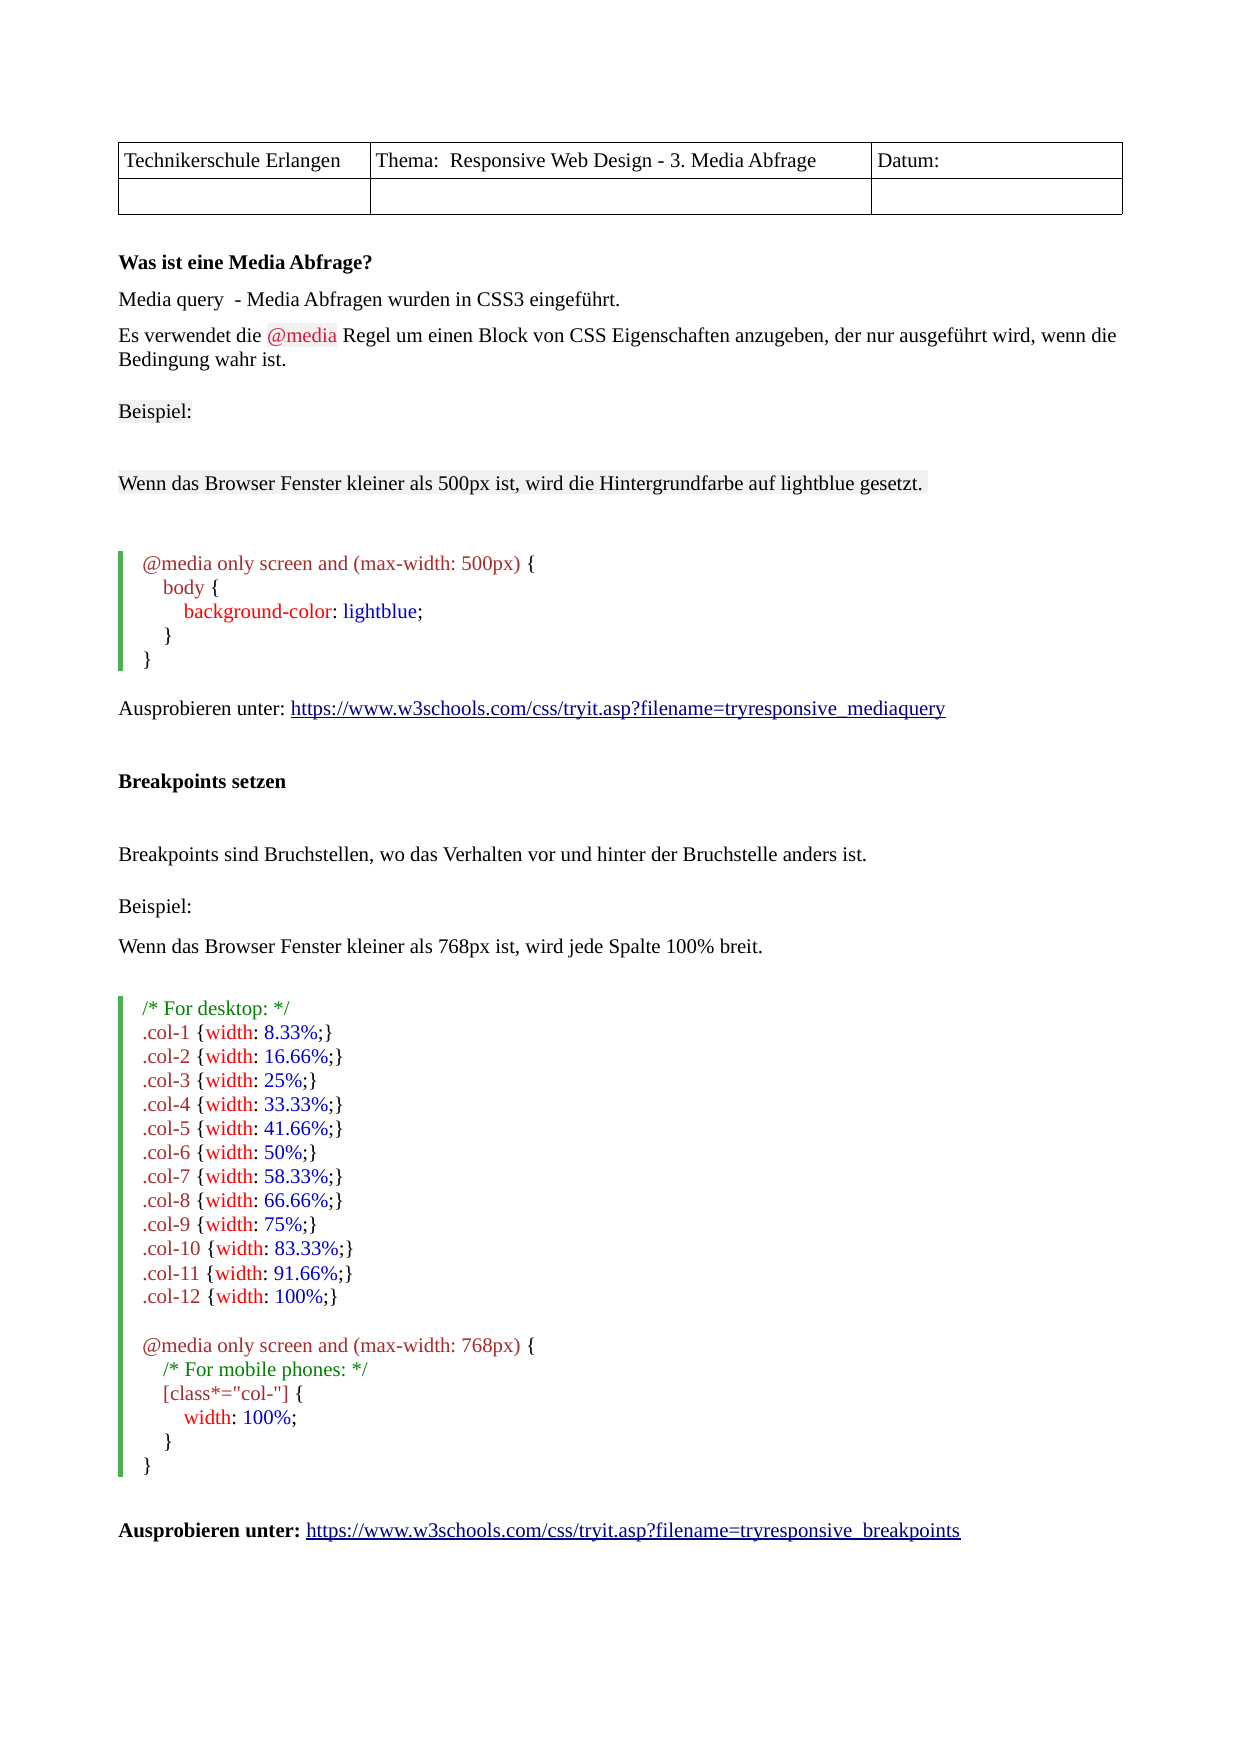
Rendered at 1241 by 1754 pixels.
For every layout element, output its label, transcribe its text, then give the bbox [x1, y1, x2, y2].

text Ausprobieren unter: https://www.w3schools.com/css/tryit.asp?filename=tryresponsive_mediaquery [118, 696, 1122, 720]
text Media query - Media Abfragen wurden in CSS3 eingeführt. [118, 287, 1122, 311]
table_header Datum: [872, 143, 1122, 178]
table_cell [371, 179, 871, 213]
text /* For desktop: */ .col-1 {width: 8.33%;} .col-2 {width: 16.66%;} .col-3 {width: 25%;} .col-4 {width: 33.33%;} .col-5 {width: 41.66%;} .col-6 {width: 50%;} .col-7 {width: 58.33%;} .col-8 {width: 66.66%;} .col-9 {width: 75%;} .col-10 {width: 83.33%;} .col-11 {width: 91.66%;} .col-12 {width: 100%;} @media only screen and (max-width: 768px) { /* For mobile phones: */ [class*="col-"] { width: 100%; } } [123, 996, 1122, 1477]
text Ausprobieren unter: https://www.w3schools.com/css/tryit.asp?filename=tryresponsive_breakpoints [118, 1518, 1122, 1542]
text Wenn das Browser Fenster kleiner als 500px ist, wird die Hintergrundfarbe auf lightblue gesetzt. [118, 470, 1122, 494]
subtitle Beispiel: [118, 399, 1122, 423]
text Wenn das Browser Fenster kleiner als 768px ist, wird jede Spalte 100% breit. [118, 934, 1122, 958]
table_cell [119, 179, 370, 213]
table_cell [872, 179, 1122, 213]
text Was ist eine Media Abfrage? [118, 250, 1122, 274]
text Breakpoints setzen [118, 769, 1122, 793]
text @media only screen and (max-width: 500px) { body { background-color: lightblue; } } [123, 551, 1122, 671]
subtitle Beispiel: [118, 894, 1122, 918]
text Es verwendet die @media Regel um einen Block von CSS Eigenschaften anzugeben, der nur ausgeführt wird, wenn die Bedingung wahr ist. [118, 323, 1122, 371]
text Breakpoints sind Bruchstellen, wo das Verhalten vor und hinter der Bruchstelle anders ist. [118, 842, 1122, 866]
table_header Thema: Responsive Web Design - 3. Media Abfrage [371, 143, 871, 178]
table_header Technikerschule Erlangen [119, 143, 370, 178]
